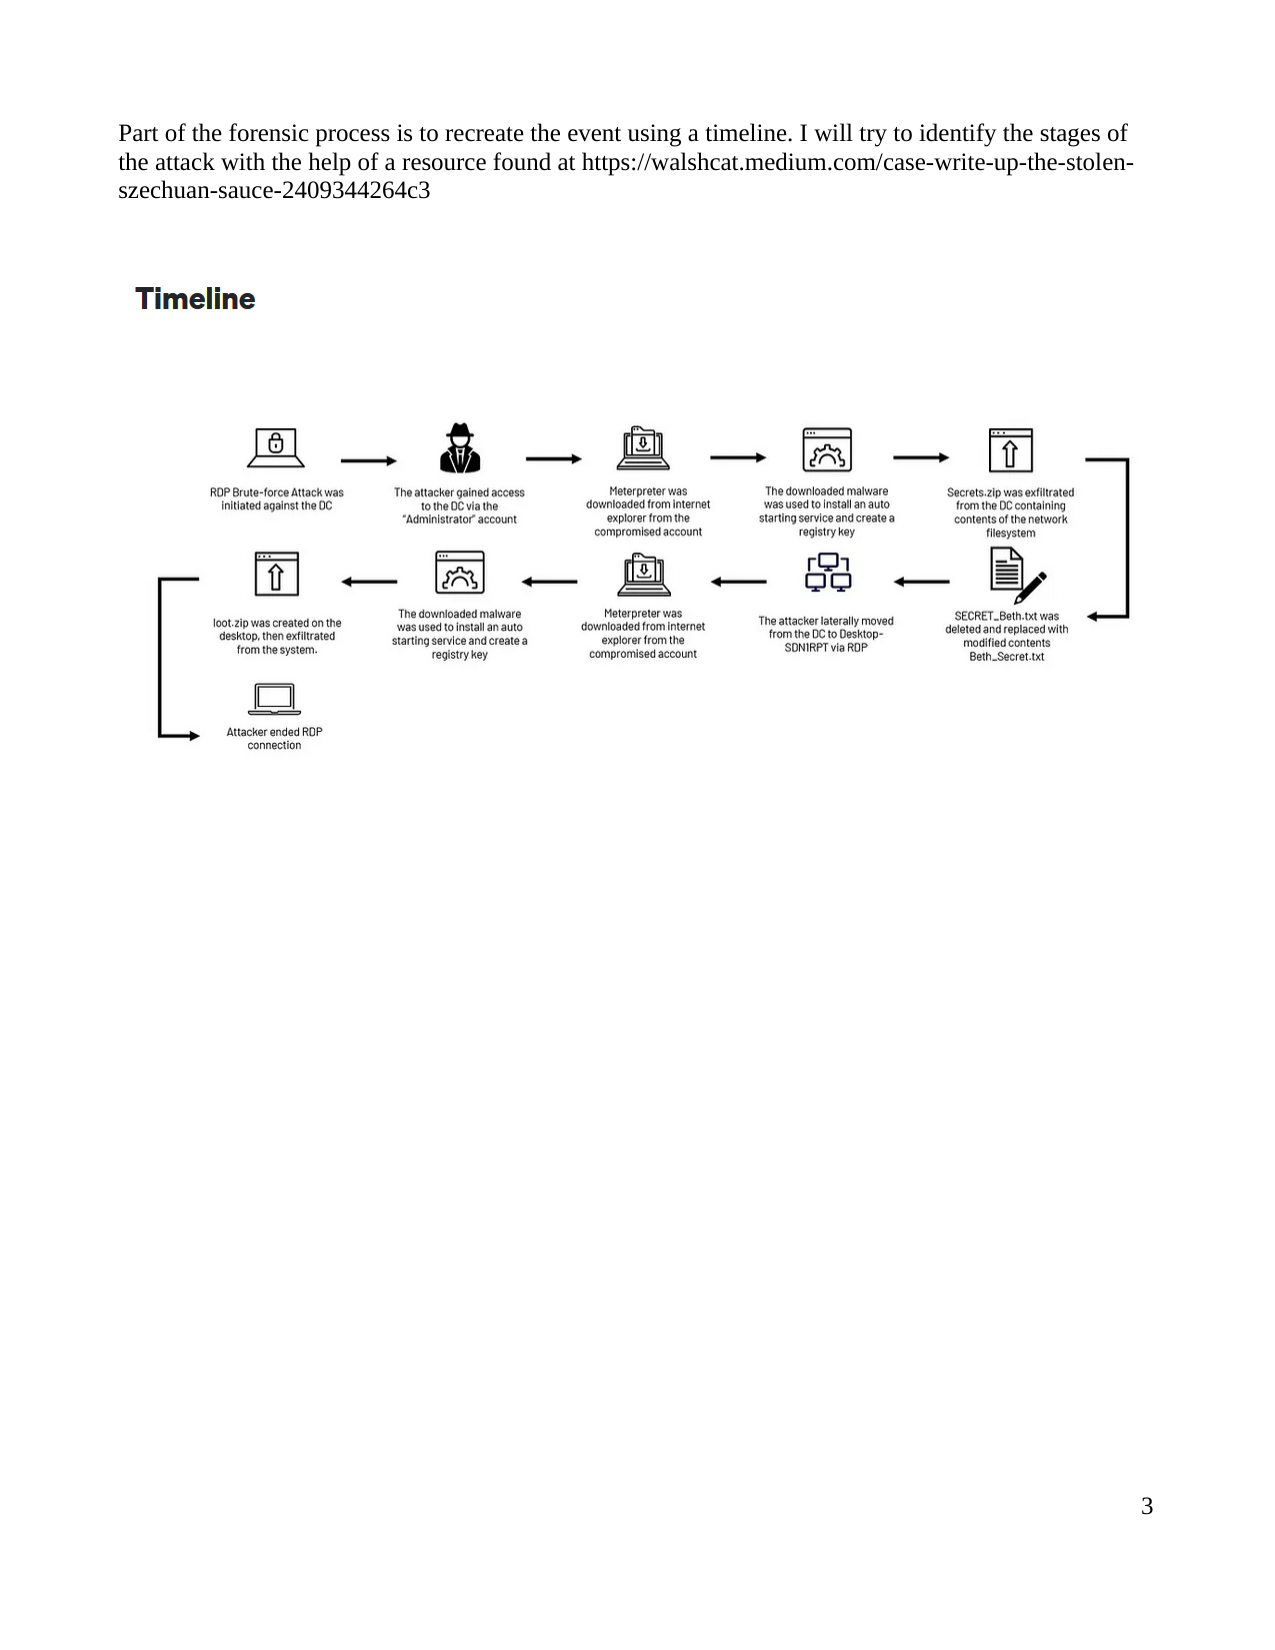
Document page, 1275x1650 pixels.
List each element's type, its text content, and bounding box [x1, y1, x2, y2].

text 3 [118, 1458, 1157, 1520]
picture [118, 272, 1157, 772]
subtitle Part of the forensic process is to recreate the event using a timeline. I will try to identify the stages of the attack with the help of a resource found at https://walshcat.medium.com/case-write-up-the-stolen-szechuan-sauce-2409344264c3 [118, 118, 1157, 204]
